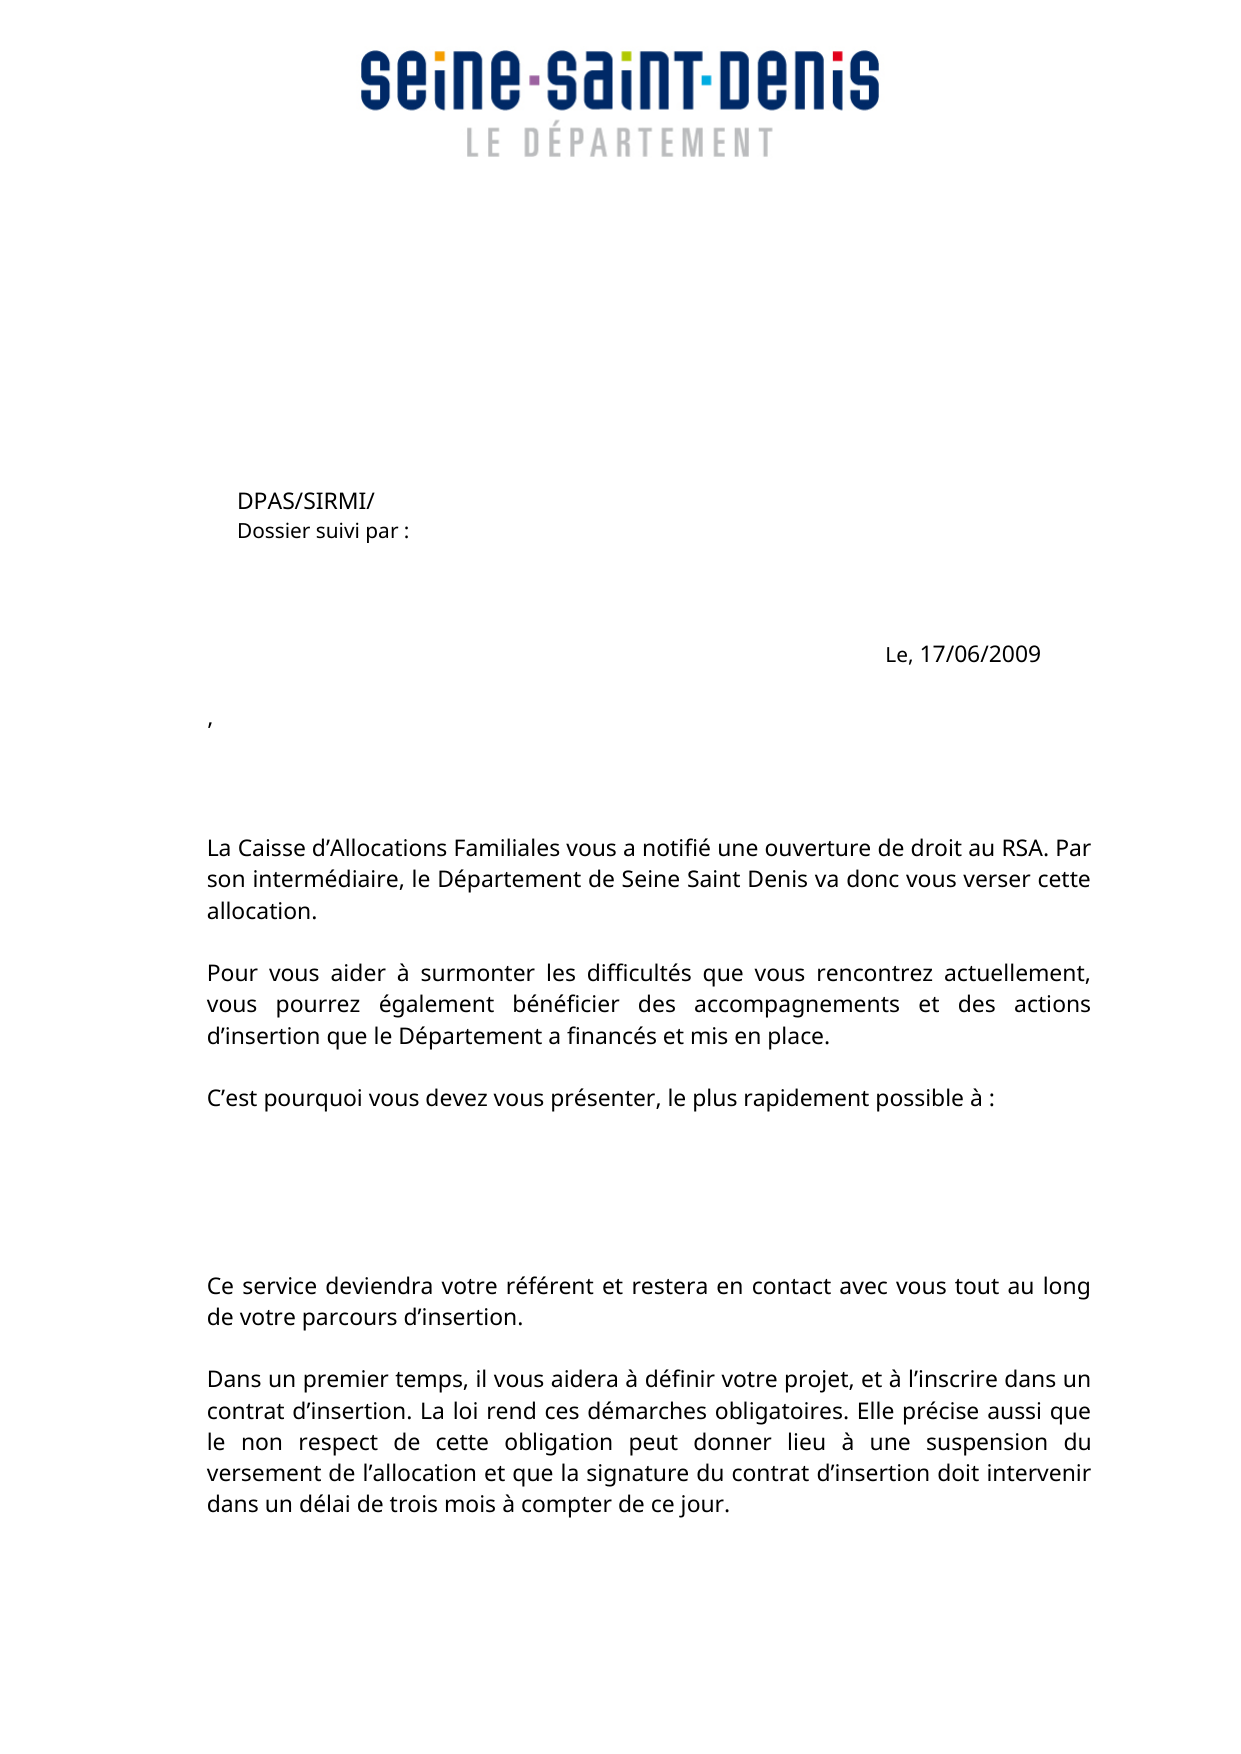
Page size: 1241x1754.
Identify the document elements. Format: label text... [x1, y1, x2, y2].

text Pour vous aider à surmonter les difficultés que vous rencontrez actuellement, vous pourrez également bénéficier des accompagnements et des actions d’insertion que le Département a financés et mis en place. [207, 957, 1092, 1051]
text Dans un premier temps, il vous aidera à définir votre projet, et à l’inscrire dans un contrat d’insertion. La loi rend ces démarches obligatoires. Elle précise aussi que le non respect de cette obligation peut donner lieu à une suspension du versement de l’allocation et que la signature du contrat d’insertion doit intervenir dans un délai de trois mois à compter de ce jour. [207, 1363, 1092, 1520]
text DPAS/SIRMI/ [236, 485, 1092, 516]
text , [207, 701, 1092, 732]
text Ce service deviendra votre référent et restera en contact avec vous tout au long de votre parcours d’insertion. [207, 1270, 1092, 1332]
text Dossier suivi par : [236, 516, 1092, 545]
picture [324, 14, 916, 194]
text C’est pourquoi vous devez vous présenter, le plus rapidement possible à : [207, 1082, 1092, 1113]
text La Caisse d’Allocations Familiales vous a notifié une ouverture de droit au RSA. Par son intermédiaire, le Département de Seine Saint Denis va donc vous verser cette allocation. [207, 832, 1092, 926]
text Le, 17/06/2009 [236, 638, 1092, 670]
